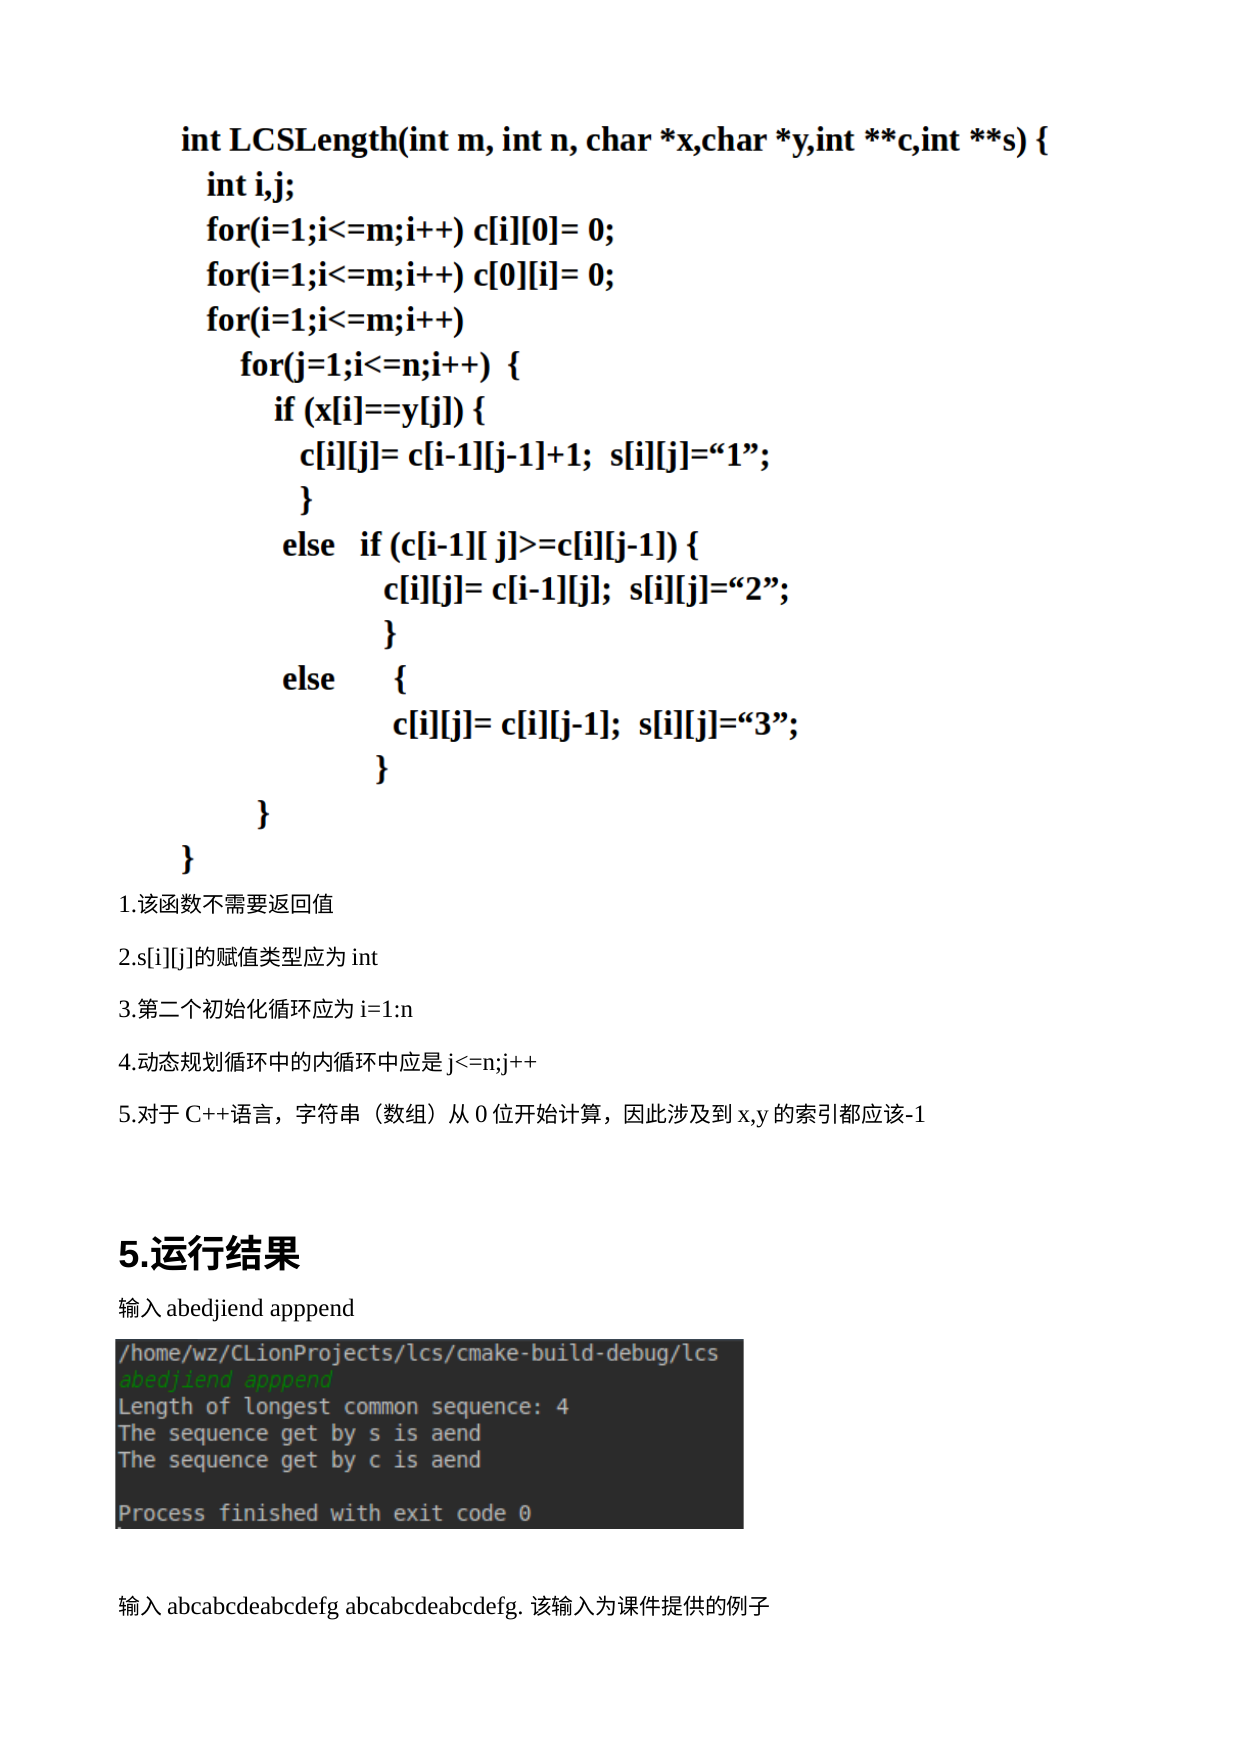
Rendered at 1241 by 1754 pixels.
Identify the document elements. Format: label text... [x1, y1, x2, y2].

text 输入 abcabcdeabcdefg abcabcdeabcdefg. 该输入为课件提供的例子 [118, 1589, 1122, 1621]
subtitle 5.运行结果 [118, 1224, 1122, 1279]
text 1.该函数不需要返回值 [118, 118, 1122, 919]
text 3.第二个初始化循环应为i=1:n [118, 992, 1122, 1024]
text 输入abedjiend apppend [118, 1291, 1122, 1323]
text 2.s[i][j]的赋值类型应为int [118, 940, 1122, 972]
text 4.动态规划循环中的内循环中应是j<=n;j++ [118, 1045, 1122, 1077]
picture [115, 1339, 744, 1529]
text 5.对于C++语言，字符串（数组）从0位开始计算，因此涉及到x,y的索引都应该-1 [118, 1097, 1122, 1129]
picture [177, 118, 1063, 882]
